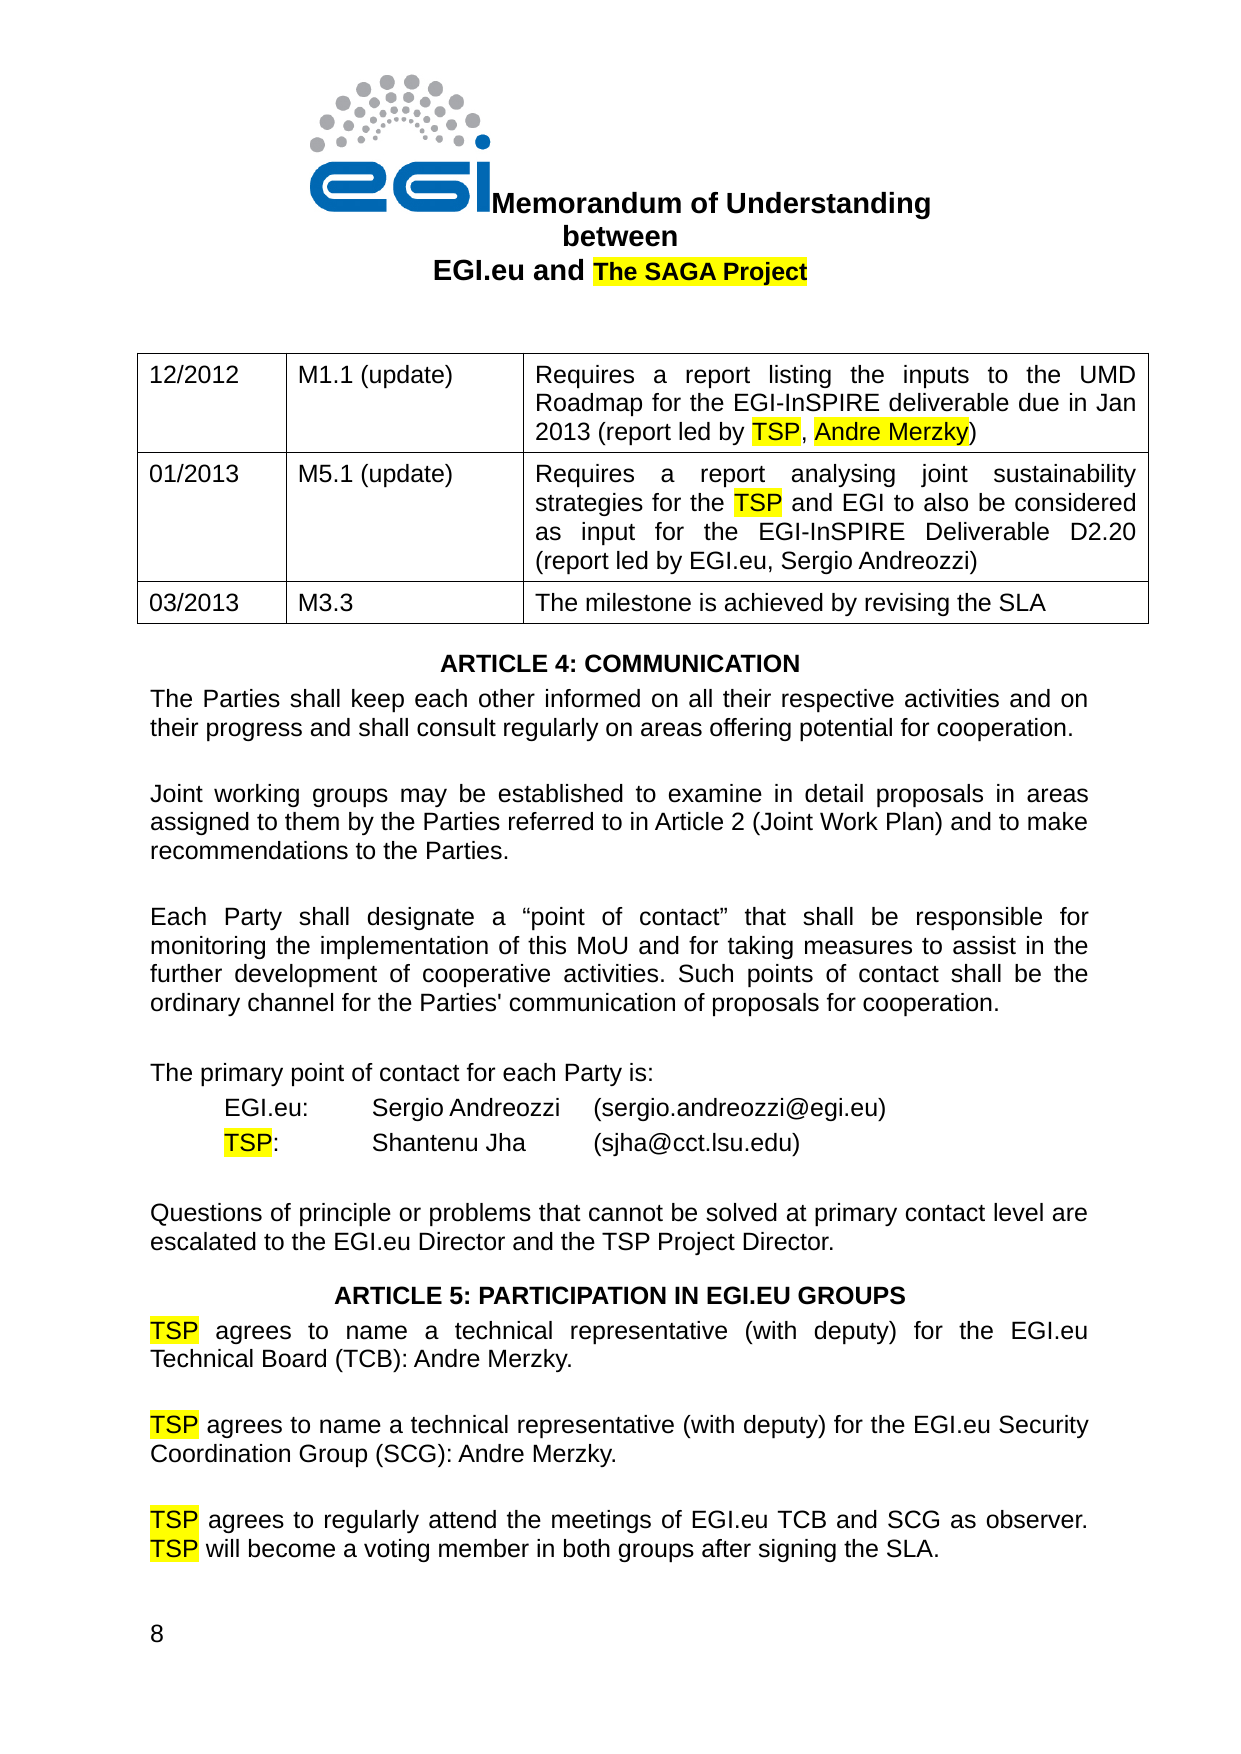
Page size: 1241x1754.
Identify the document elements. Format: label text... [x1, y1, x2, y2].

subtitle Article 4: Communication [150, 649, 1090, 678]
table_cell 03/2013 [138, 582, 286, 623]
text Joint working groups may be established to examine in detail proposals in areas assigned to them by the Parties referred to in Article 2 (Joint Work Plan) and to make recommendations to the Parties. [150, 779, 1090, 865]
picture [308, 73, 492, 214]
table_cell 12/2012 [138, 354, 286, 452]
text EGI.eu: Sergio Andreozzi (sergio.andreozzi@egi.eu) [150, 1093, 1090, 1122]
text The primary point of contact for each Party is: [150, 1058, 1090, 1087]
table_cell Requires a report analysing joint sustainability strategies for the TSP and EGI to also be considered as input for the EGI-InSPIRE Deliverable D2.20 (report led by EGI.eu, Sergio Andreozzi) [524, 453, 1148, 581]
table_cell M3.3 [287, 582, 523, 623]
text TSP agrees to regularly attend the meetings of EGI.eu TCB and SCG as observer. TSP will become a voting member in both groups after signing the SLA. [150, 1505, 1090, 1562]
table_cell Requires a report listing the inputs to the UMD Roadmap for the EGI-InSPIRE deliverable due in Jan 2013 (report led by TSP, Andre Merzky) [524, 354, 1148, 452]
text TSP agrees to name a technical representative (with deputy) for the EGI.eu Technical Board (TCB): Andre Merzky. [150, 1316, 1090, 1373]
table_cell 01/2013 [138, 453, 286, 581]
text The Parties shall keep each other informed on all their respective activities and on their progress and shall consult regularly on areas offering potential for cooperation. [150, 684, 1090, 742]
table_cell M5.1 (update) [287, 453, 523, 581]
table_cell The milestone is achieved by revising the SLA [524, 582, 1148, 623]
text TSP: Shantenu Jha (sjha@cct.lsu.edu) [150, 1128, 1090, 1157]
table_cell M1.1 (update) [287, 354, 523, 452]
text TSP agrees to name a technical representative (with deputy) for the EGI.eu Security Coordination Group (SCG): Andre Merzky. [150, 1410, 1090, 1468]
subtitle Article 5: participation in EGI.eu groups [150, 1281, 1090, 1309]
text Each Party shall designate a “point of contact” that shall be responsible for monitoring the implementation of this MoU and for taking measures to assist in the further development of cooperative activities. Such points of contact shall be the ordinary channel for the Parties' communication of proposals for cooperation. [150, 902, 1090, 1017]
text Questions of principle or problems that cannot be solved at primary contact level are escalated to the EGI.eu Director and the TSP Project Director. [150, 1198, 1090, 1256]
